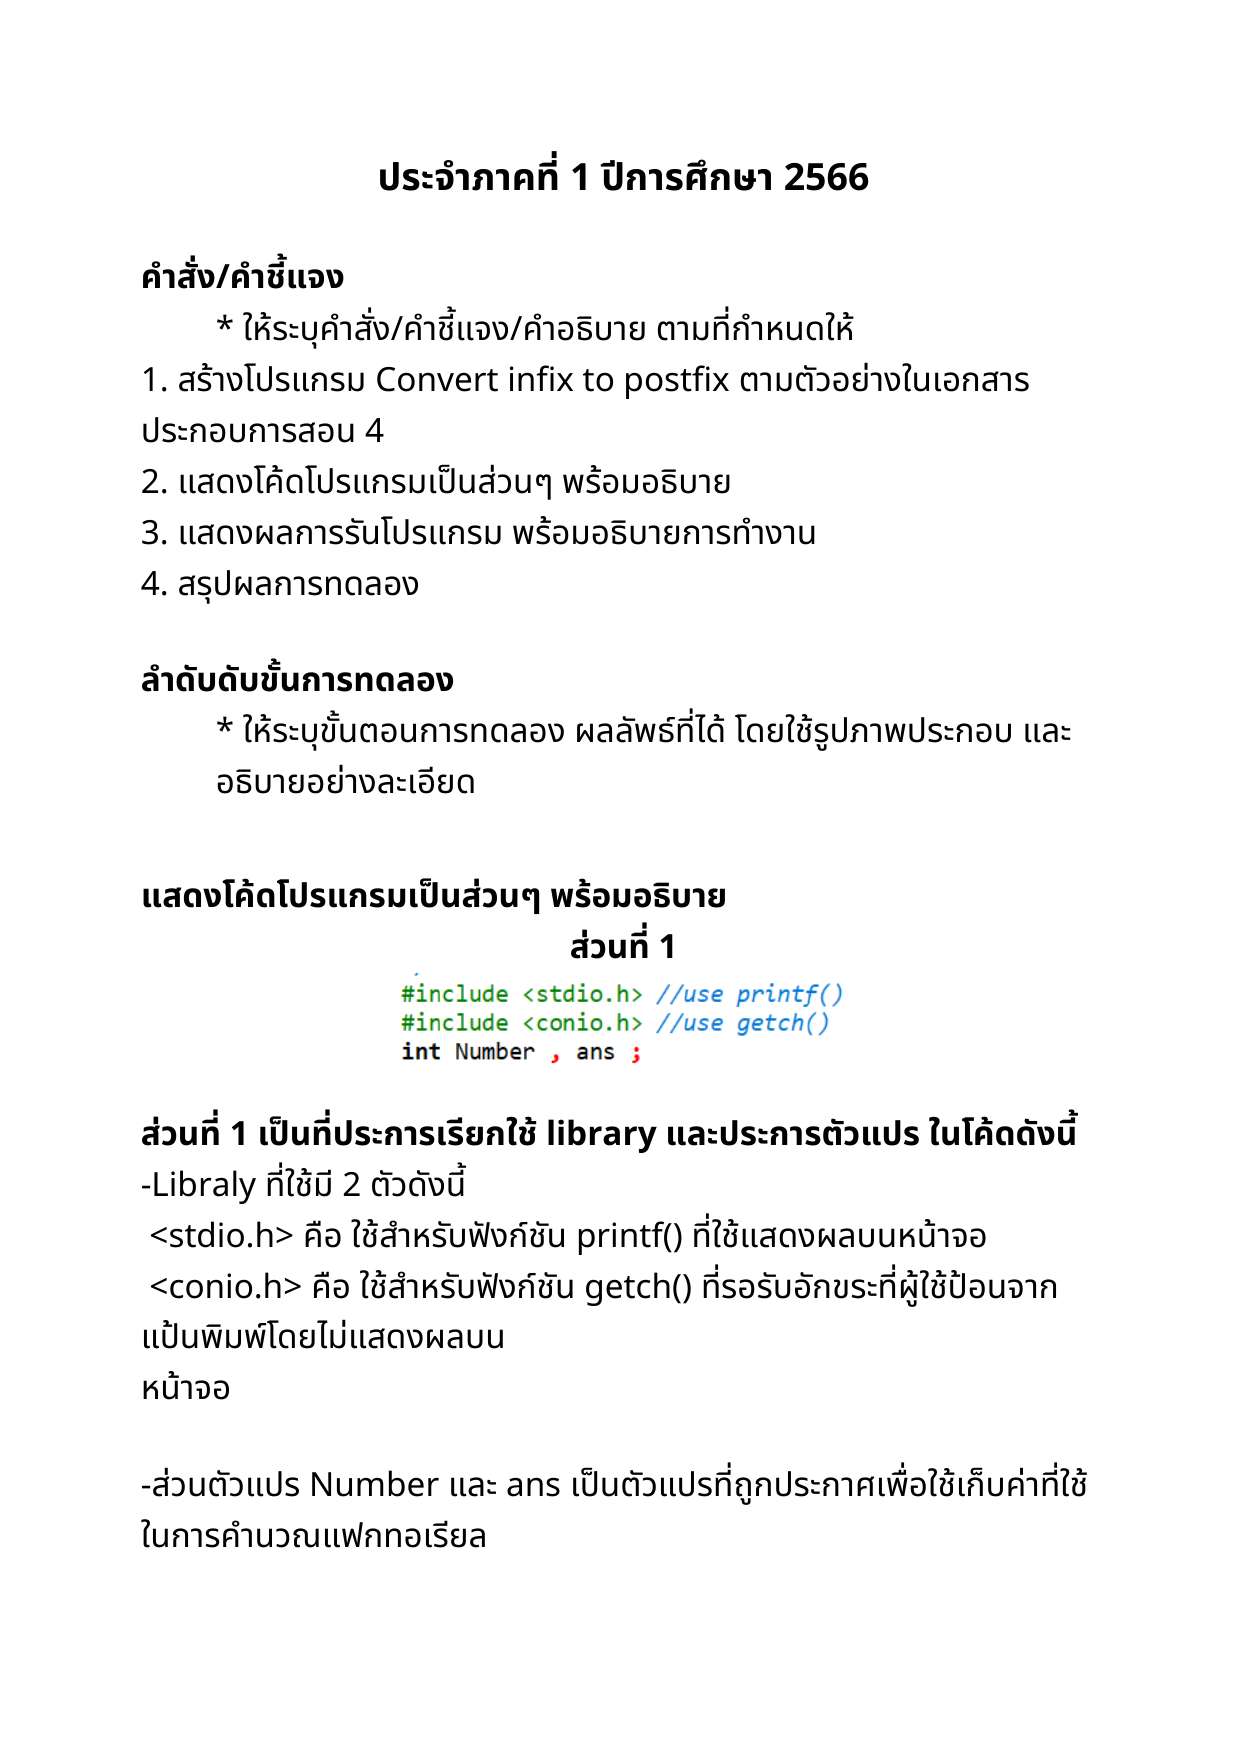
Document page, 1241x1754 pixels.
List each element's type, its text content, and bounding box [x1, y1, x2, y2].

text แสดงโค้ดโปรแกรมเป็นส่วนๆ พร้อมอธิบาย [141, 872, 1106, 922]
text 3. แสดงผลการรันโปรแกรม พร้อมอธิบายการทำงาน [141, 508, 1106, 559]
text <conio.h> คือ ใช้สำหรับฟังก์ชัน getch() ที่รอรับอักขระที่ผู้ใช้ป้อนจากแป้นพิมพ์โดยไม่แสดงผลบน [141, 1262, 1106, 1364]
text หน้าจอ [141, 1364, 1106, 1415]
text คำสั่ง/คำชี้แจง [141, 253, 1106, 304]
text 1. สร้างโปรแกรม Convert infix to postfix ตามตัวอย่างในเอกสารประกอบการสอน 4 [141, 355, 1106, 457]
text -Libraly ที่ใช้มี 2 ตัวดังนี้ [141, 1160, 1106, 1211]
text ส่วนที่ 1 เป็นที่ประการเรียกใช้ library และประการตัวแปร ในโค้ดดังนี้ [141, 1109, 1106, 1160]
text -ส่วนตัวแปร Number และ ans เป็นตัวแปรที่ถูกประกาศเพื่อใช้เก็บค่าที่ใช้ในการคำนวณแฟกทอเรียล [141, 1461, 1106, 1562]
text ส่วนที่ 1 [141, 922, 1106, 973]
text 4. สรุปผลการทดลอง [141, 559, 1106, 610]
text ลำดับดับขั้นการทดลอง [141, 656, 1106, 707]
text ประจำภาคที่ 1 ปีการศึกษา 2566 [141, 150, 1106, 207]
text 2. แสดงโค้ดโปรแกรมเป็นส่วนๆ พร้อมอธิบาย [141, 457, 1106, 508]
text * ให้ระบุขั้นตอนการทดลอง ผลลัพธ์ที่ได้ โดยใช้รูปภาพประกอบ และอธิบายอย่างละเอียด [216, 707, 1106, 809]
text * ให้ระบุคำสั่ง/คำชี้แจง/คำอธิบาย ตามที่กำหนดให้ [141, 304, 1106, 355]
text <stdio.h> คือ ใช้สำหรับฟังก์ชัน printf() ที่ใช้แสดงผลบนหน้าจอ [141, 1211, 1106, 1262]
